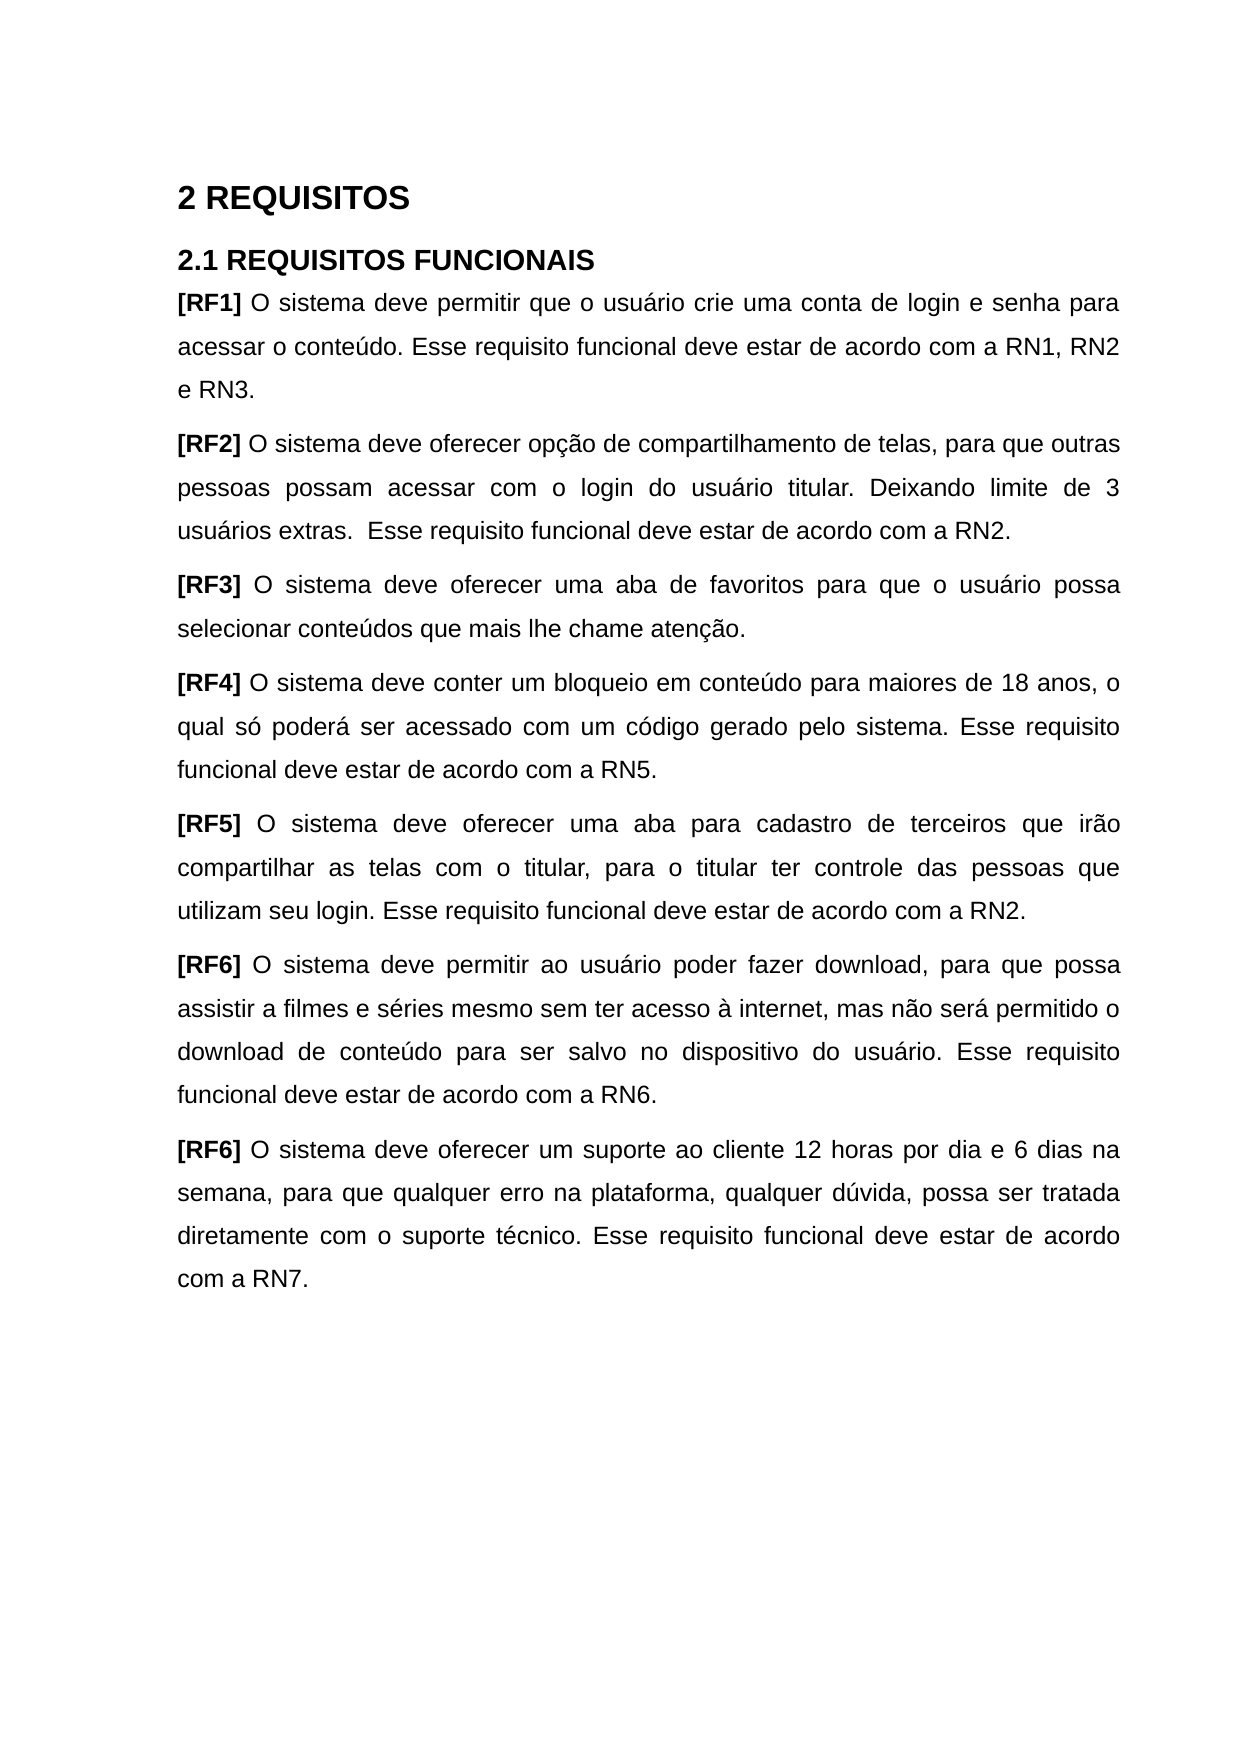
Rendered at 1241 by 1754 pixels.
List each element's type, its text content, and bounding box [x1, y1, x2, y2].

text [RF2] O sistema deve oferecer opção de compartilhamento de telas, para que outras pessoas possam acessar com o login do usuário titular. Deixando limite de 3 usuários extras. Esse requisito funcional deve estar de acordo com a RN2. [177, 429, 1122, 544]
text [RF4] O sistema deve conter um bloqueio em conteúdo para maiores de 18 anos, o qual só poderá ser acessado com um código gerado pelo sistema. Esse requisito funcional deve estar de acordo com a RN5. [177, 668, 1122, 783]
text [RF6] O sistema deve oferecer um suporte ao cliente 12 horas por dia e 6 dias na semana, para que qualquer erro na plataforma, qualquer dúvida, possa ser tratada diretamente com o suporte técnico. Esse requisito funcional deve estar de acordo com a RN7. [177, 1135, 1122, 1293]
text [RF1] O sistema deve permitir que o usuário crie uma conta de login e senha para acessar o conteúdo. Esse requisito funcional deve estar de acordo com a RN1, RN2 e RN3. [177, 288, 1122, 403]
text [RF5] O sistema deve oferecer uma aba para cadastro de terceiros que irão compartilhar as telas com o titular, para o titular ter controle das pessoas que utilizam seu login. Esse requisito funcional deve estar de acordo com a RN2. [177, 809, 1122, 924]
text [RF3] O sistema deve oferecer uma aba de favoritos para que o usuário possa selecionar conteúdos que mais lhe chame atenção. [177, 571, 1122, 642]
subtitle 2.1 REQUISITOS FUNCIONAIS [177, 243, 1122, 277]
text [RF6] O sistema deve permitir ao usuário poder fazer download, para que possa assistir a filmes e séries mesmo sem ter acesso à internet, mas não será permitido o download de conteúdo para ser salvo no dispositivo do usuário. Esse requisito funcional deve estar de acordo com a RN6. [177, 951, 1122, 1109]
subtitle 2 REQUISITOS [177, 178, 1122, 216]
